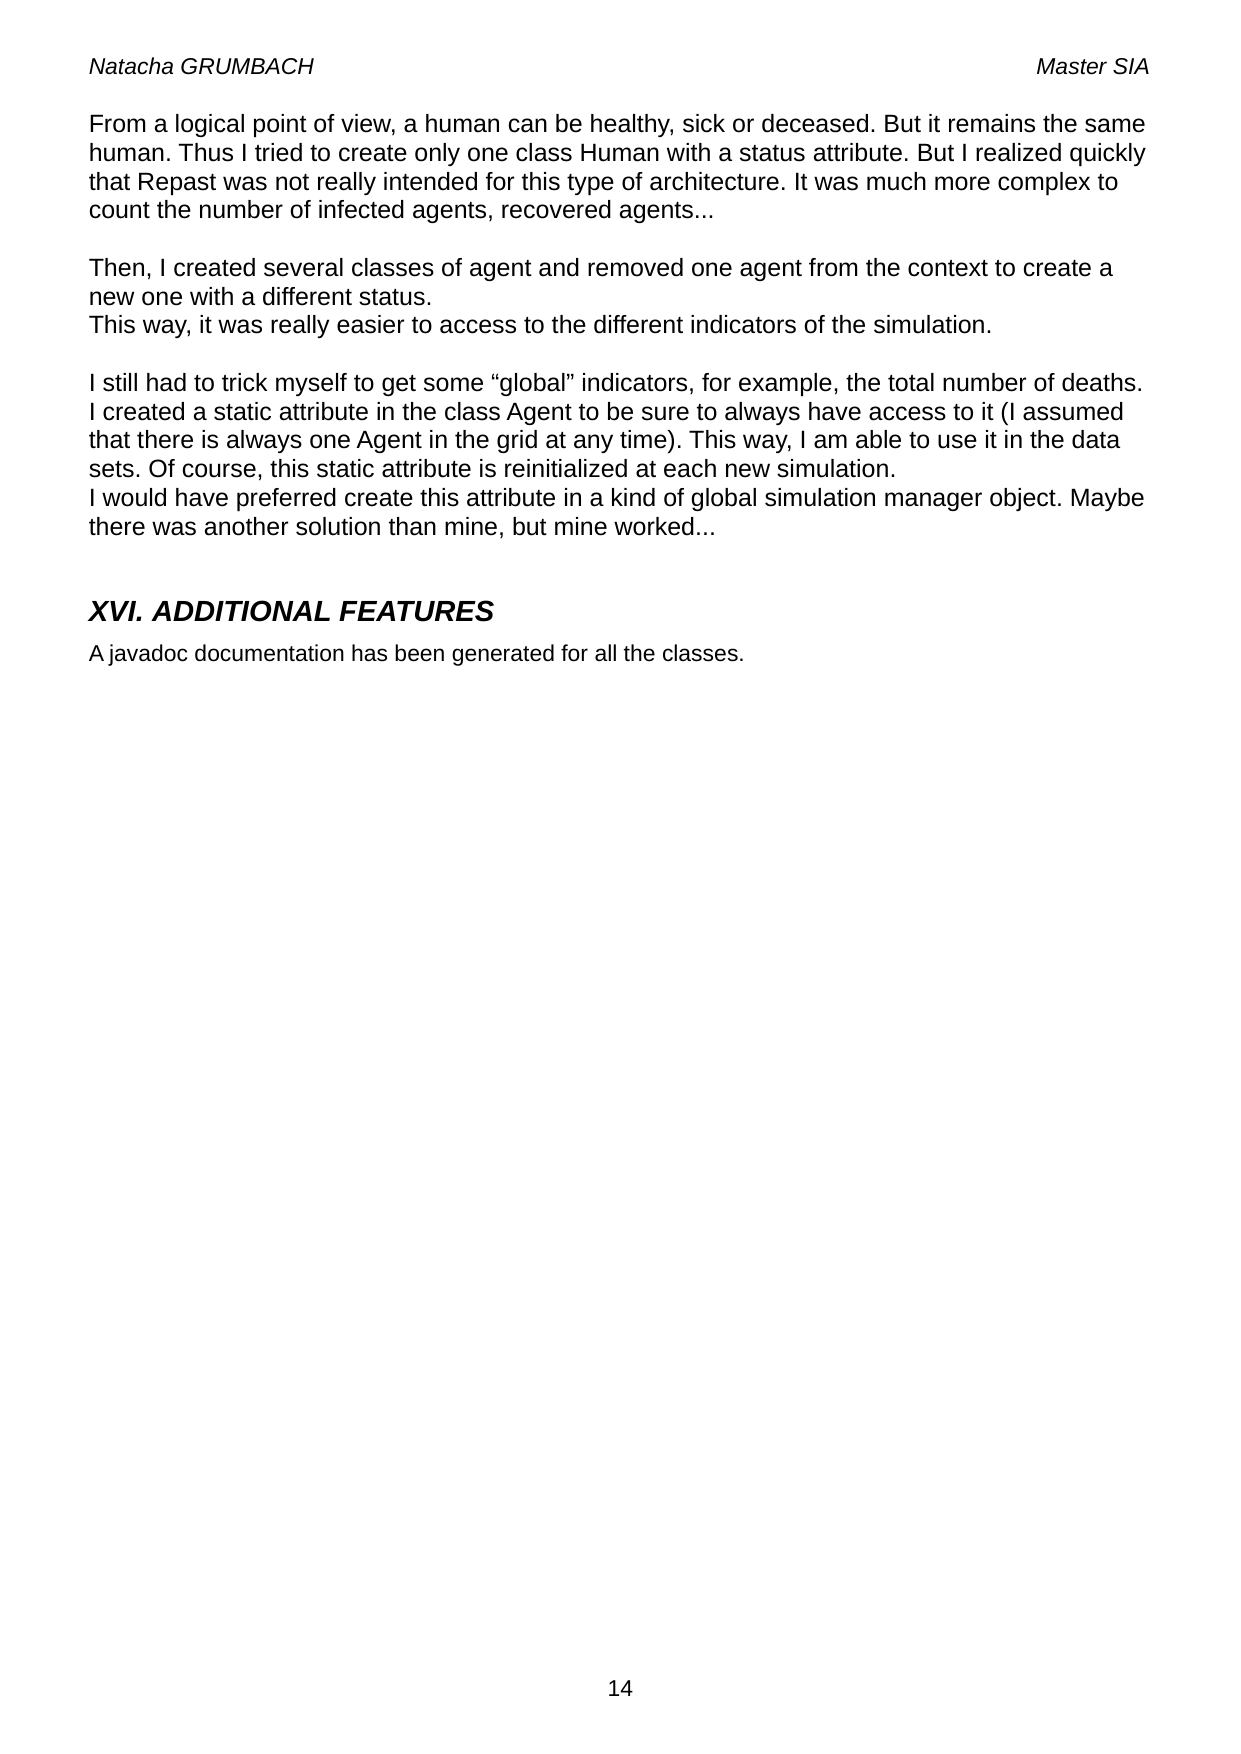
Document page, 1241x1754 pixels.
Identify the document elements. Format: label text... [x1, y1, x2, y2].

text Then, I created several classes of agent and removed one agent from the context to create a new one with a different status. [88, 253, 1152, 310]
text I still had to trick myself to get some “global” indicators, for example, the total number of deaths. I created a static attribute in the class Agent to be sure to always have access to it (I assumed that there is always one Agent in the grid at any time). This way, I am able to use it in the data sets. Of course, this static attribute is reinitialized at each new simulation. [88, 368, 1152, 483]
text A javadoc documentation has been generated for all the classes. [88, 640, 1152, 666]
subtitle ADDITIONAL FEATURES [88, 594, 1152, 627]
text From a logical point of view, a human can be healthy, sick or deceased. But it remains the same human. Thus I tried to create only one class Human with a status attribute. But I realized quickly that Repast was not really intended for this type of architecture. It was much more complex to count the number of infected agents, recovered agents... [88, 109, 1152, 224]
text This way, it was really easier to access to the different indicators of the simulation. [88, 310, 1152, 339]
text I would have preferred create this attribute in a kind of global simulation manager object. Maybe there was another solution than mine, but mine worked... [88, 483, 1152, 540]
